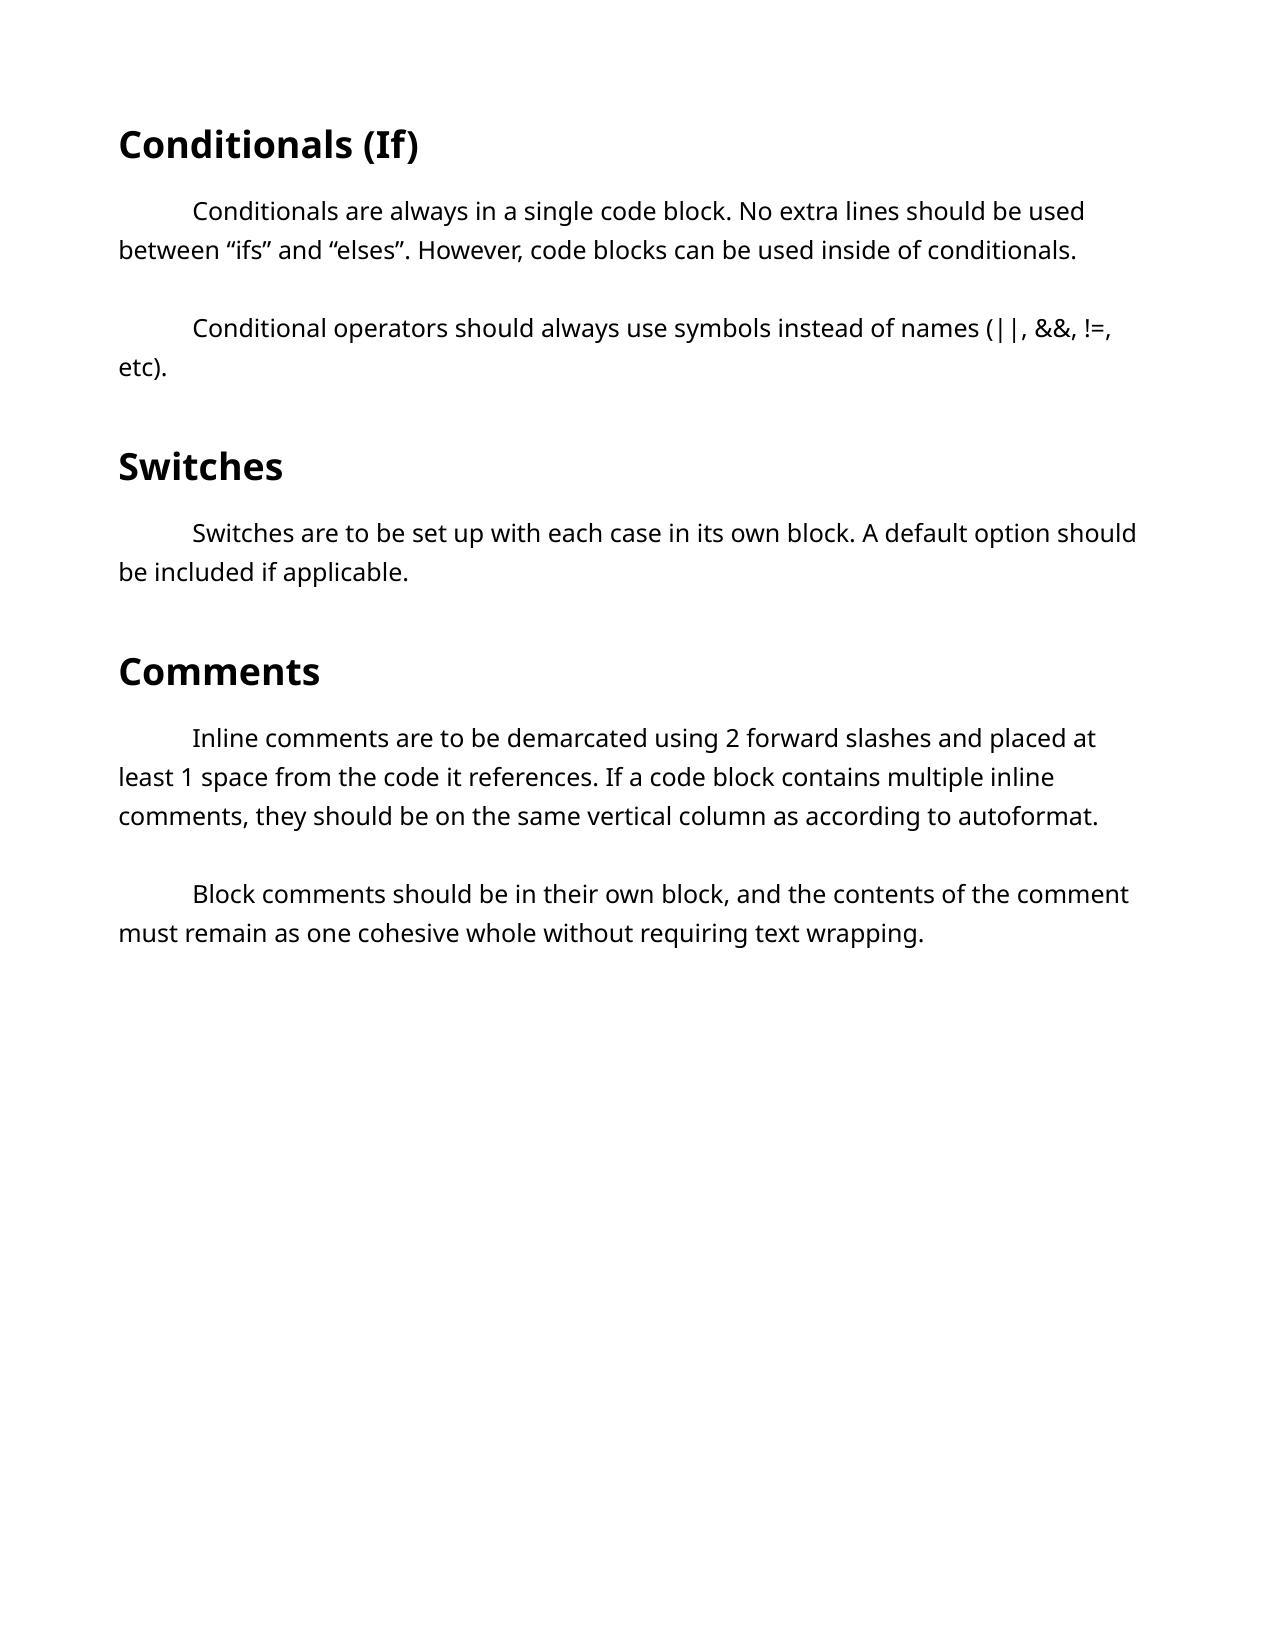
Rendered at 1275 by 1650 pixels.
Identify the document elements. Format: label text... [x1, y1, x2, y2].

subtitle Comments [118, 645, 1157, 696]
text Switches are to be set up with each case in its own block. A default option should be included if applicable. [118, 515, 1157, 589]
text Inline comments are to be demarcated using 2 forward slashes and placed at least 1 space from the code it references. If a code block contains multiple inline comments, they should be on the same vertical column as according to autoformat. [118, 721, 1157, 833]
text Conditional operators should always use symbols instead of names (||, &&, !=, etc). [118, 310, 1157, 383]
text Conditionals are always in a single code block. No extra lines should be used between “ifs” and “elses”. However, code blocks can be used inside of conditionals. [118, 193, 1157, 267]
subtitle Switches [118, 440, 1157, 491]
text Block comments should be in their own block, and the contents of the comment must remain as one cohesive whole without requiring text wrapping. [118, 876, 1157, 950]
subtitle Conditionals (If) [118, 118, 1157, 169]
